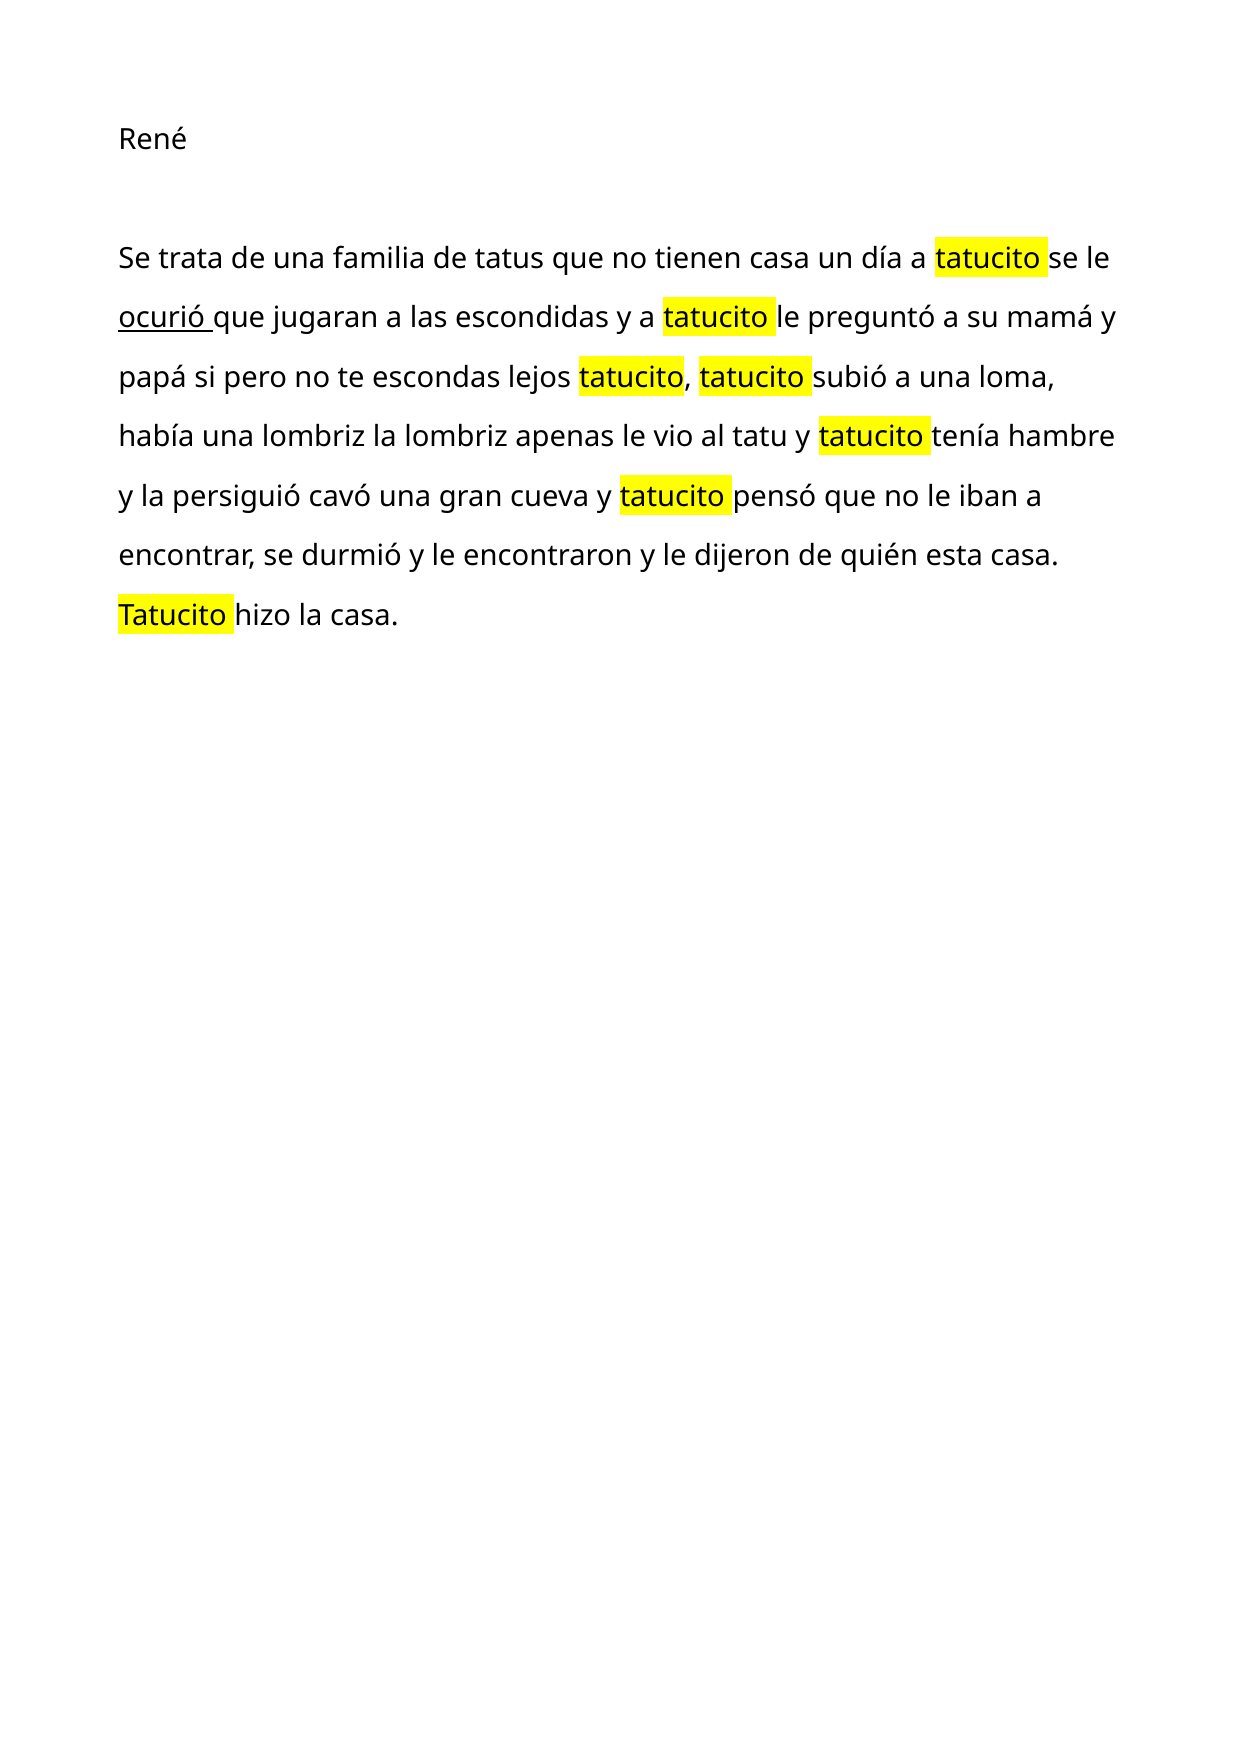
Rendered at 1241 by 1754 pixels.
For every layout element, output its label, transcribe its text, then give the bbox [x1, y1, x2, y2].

text René [118, 118, 1122, 158]
text Se trata de una familia de tatus que no tienen casa un día a tatucito se le ocurió que jugaran a las escondidas y a tatucito le preguntó a su mamá y papá si pero no te escondas lejos tatucito, tatucito subió a una loma, había una lombriz la lombriz apenas le vio al tatu y tatucito tenía hambre y la persiguió cavó una gran cueva y tatucito pensó que no le iban a encontrar, se durmió y le encontraron y le dijeron de quién esta casa. Tatucito hizo la casa. [118, 237, 1122, 634]
